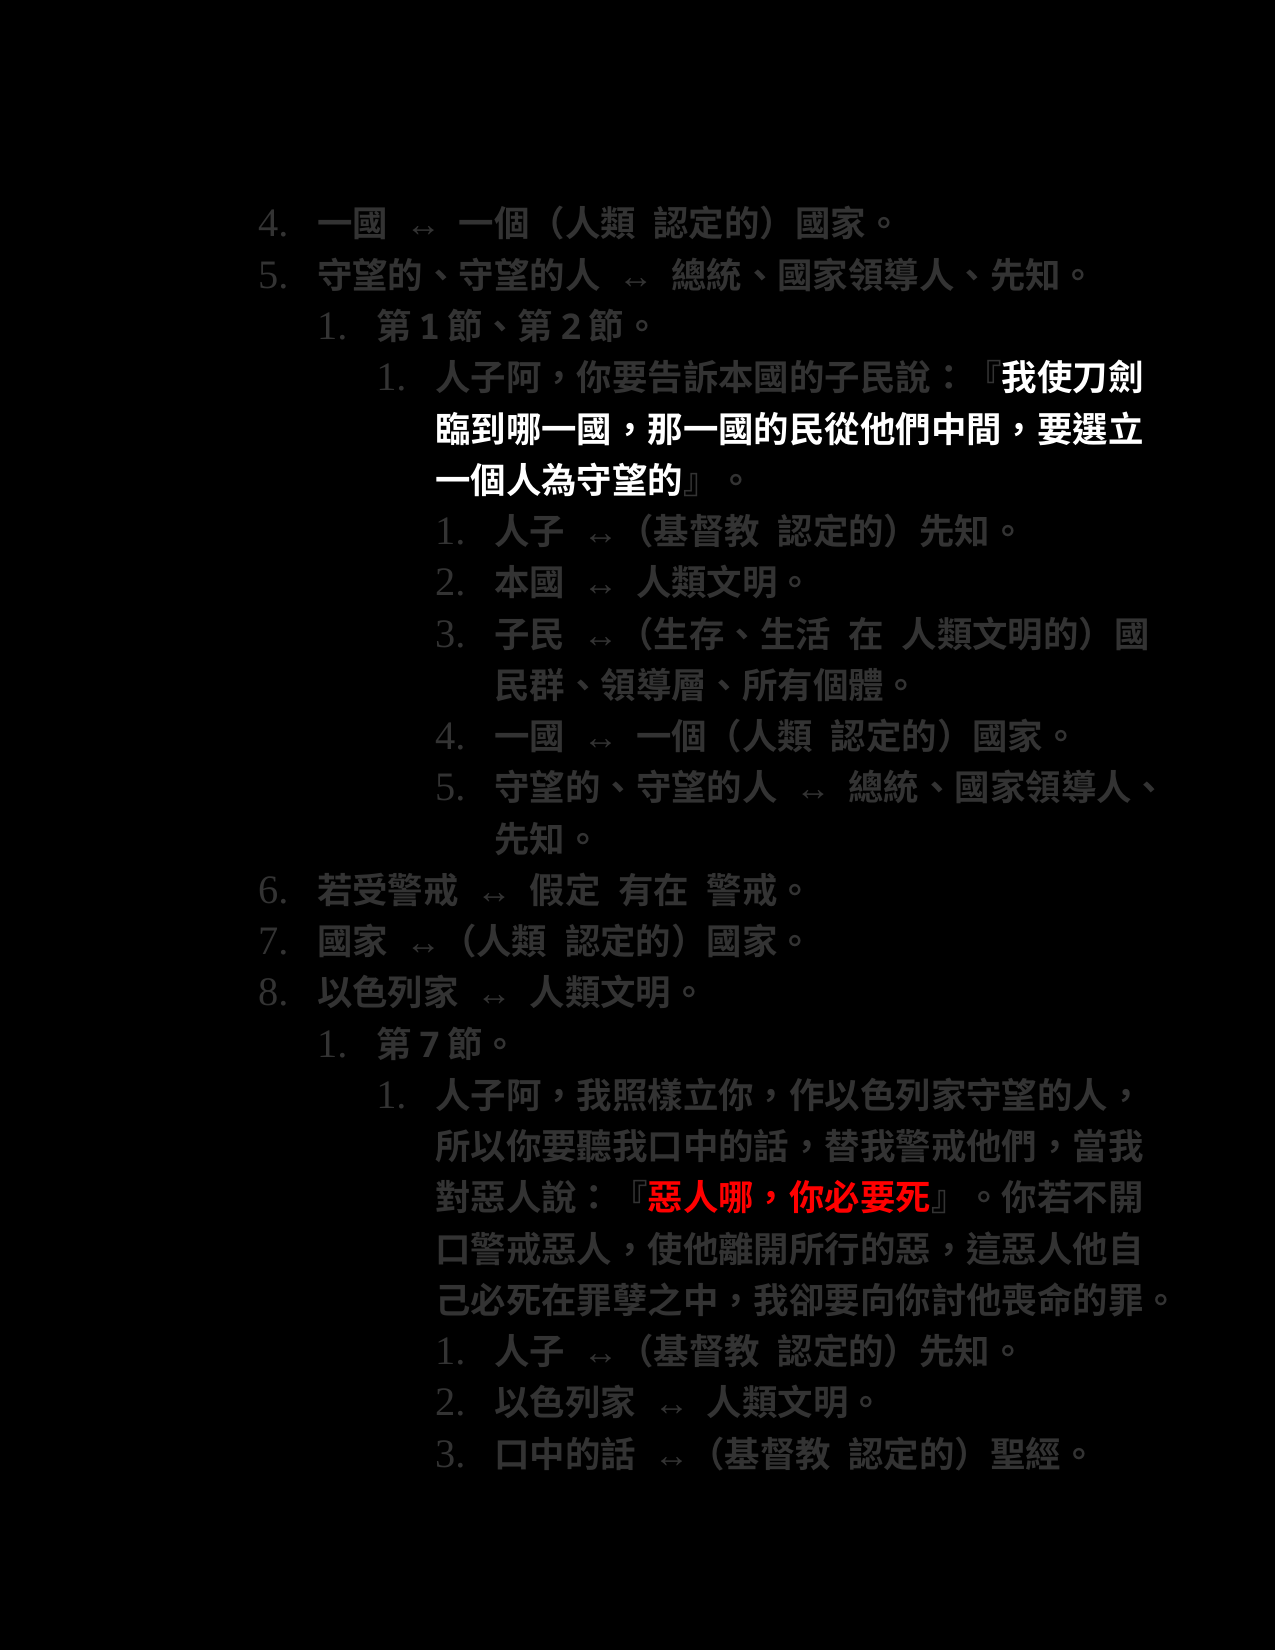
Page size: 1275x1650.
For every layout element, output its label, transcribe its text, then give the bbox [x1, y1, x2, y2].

list 以色列家 ↔ 人類文明。 [435, 1375, 1157, 1426]
list 第7節。 [317, 1016, 1157, 1067]
list 口中的話 ↔（基督教 認定的）聖經。 [435, 1426, 1157, 1477]
list 人子阿，我照樣立你，作以色列家守望的人，所以你要聽我口中的話，替我警戒他們，當我對惡人說：『惡人哪，你必要死』。你若不開口警戒惡人，使他離開所行的惡，這惡人他自己必死在罪孽之中，我卻要向你討他喪命的罪。 [376, 1067, 1157, 1323]
list 國家 ↔（人類 認定的）國家。 [258, 913, 1157, 965]
list 人子 ↔（基督教 認定的）先知。 [435, 1323, 1157, 1375]
list 本國 ↔ 人類文明。 [435, 555, 1157, 606]
list 一國 ↔ 一個（人類 認定的）國家。 [258, 196, 1157, 247]
list 守望的、守望的人 ↔ 總統、國家領導人、先知。 [258, 247, 1157, 298]
list 若受警戒 ↔ 假定 有在 警戒。 [258, 862, 1157, 913]
list 守望的、守望的人 ↔ 總統、國家領導人、先知。 [435, 760, 1157, 862]
list 子民 ↔（生存、生活 在 人類文明的）國民群、領導層、所有個體。 [435, 606, 1157, 708]
list 以色列家 ↔ 人類文明。 [258, 965, 1157, 1016]
list 人子 ↔（基督教 認定的）先知。 [435, 503, 1157, 555]
list 第1節、第2節。 [317, 298, 1157, 350]
list 人子阿，你要告訴本國的子民說：『我使刀劍臨到哪一國，那一國的民從他們中間，要選立一個人為守望的』。 [376, 350, 1157, 503]
list 一國 ↔ 一個（人類 認定的）國家。 [435, 708, 1157, 760]
